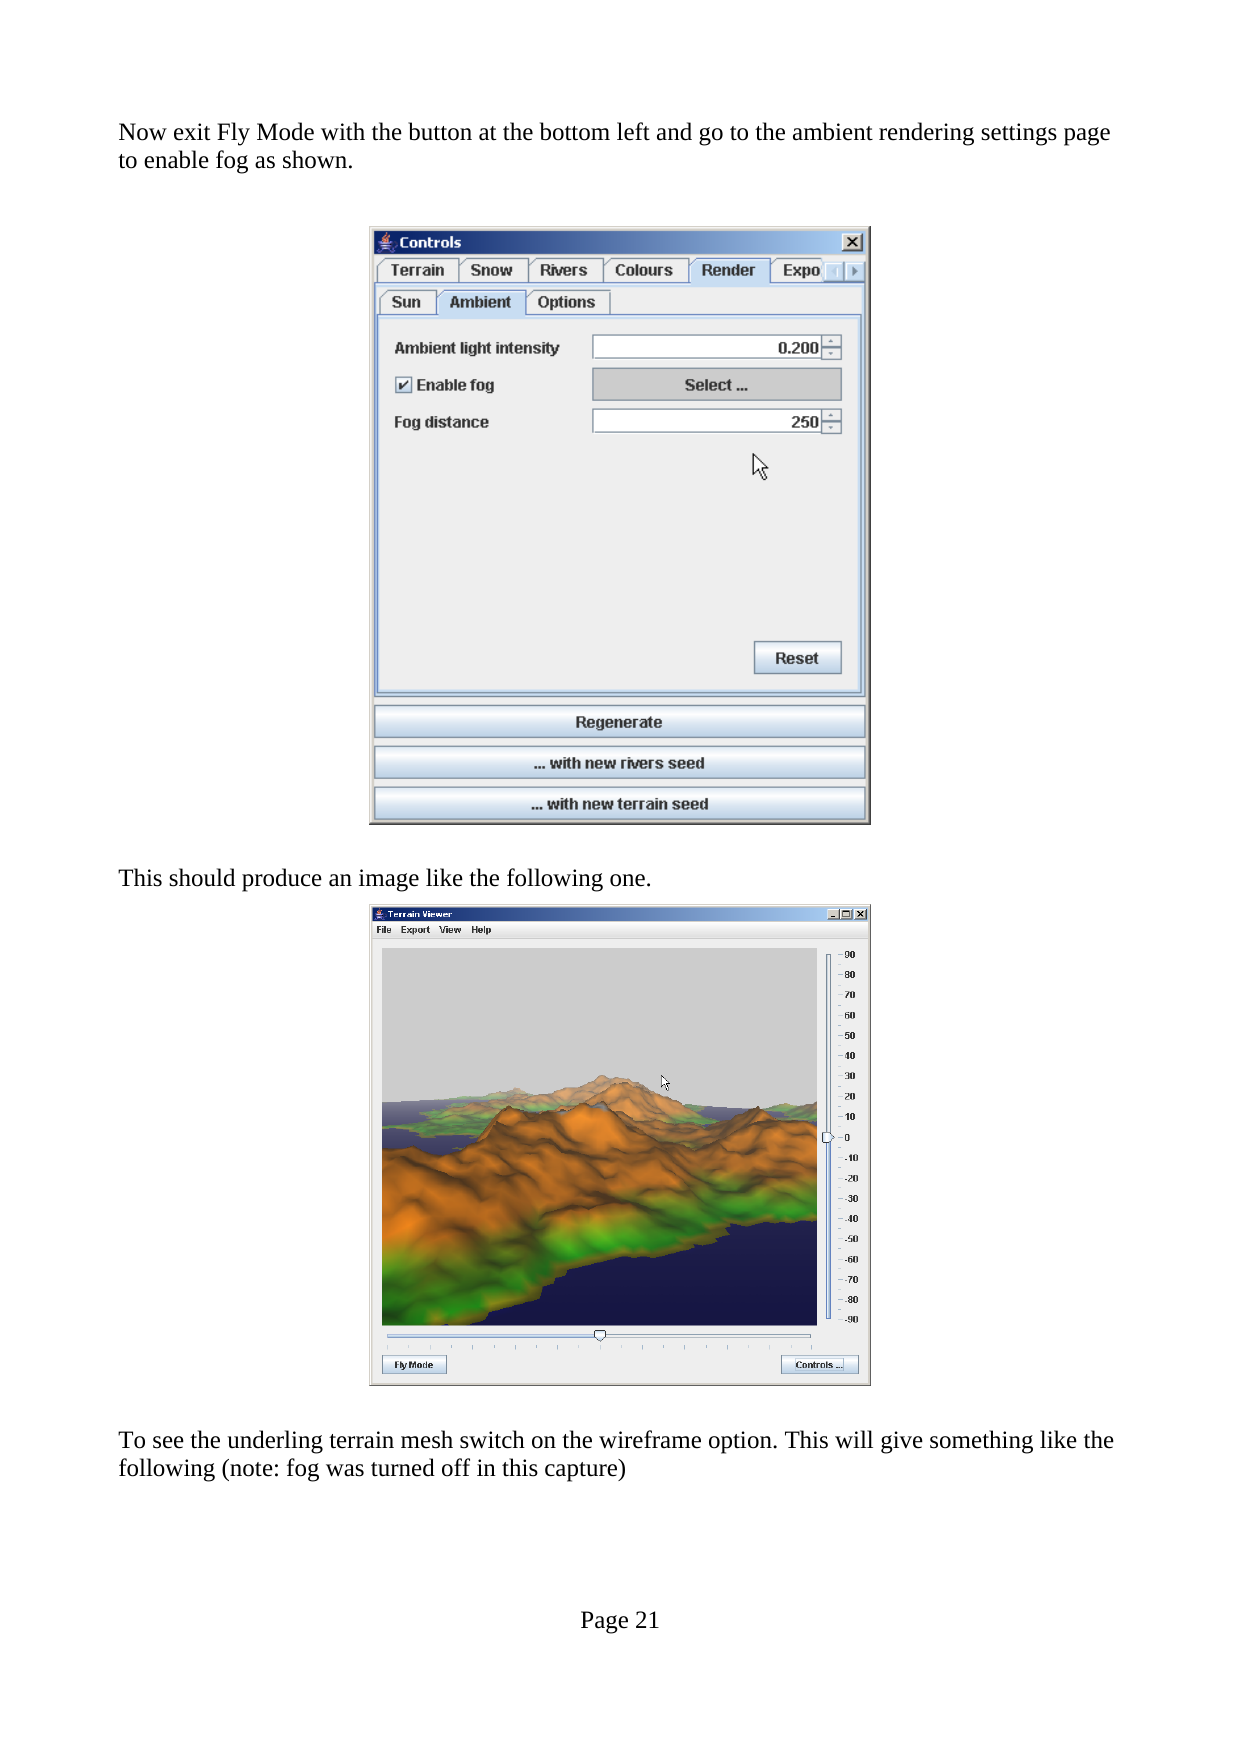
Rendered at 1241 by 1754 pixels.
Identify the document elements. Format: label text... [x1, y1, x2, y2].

text To see the underling terrain mesh switch on the wireframe option. This will give something like the following (note: fog was turned off in this capture) [118, 1426, 1122, 1482]
text This should produce an image like the following one. [118, 864, 1122, 892]
picture [369, 904, 871, 1386]
text Now exit Fly Mode with the button at the bottom left and go to the ambient rendering settings page to enable fog as shown. [118, 118, 1122, 173]
picture [369, 226, 871, 825]
